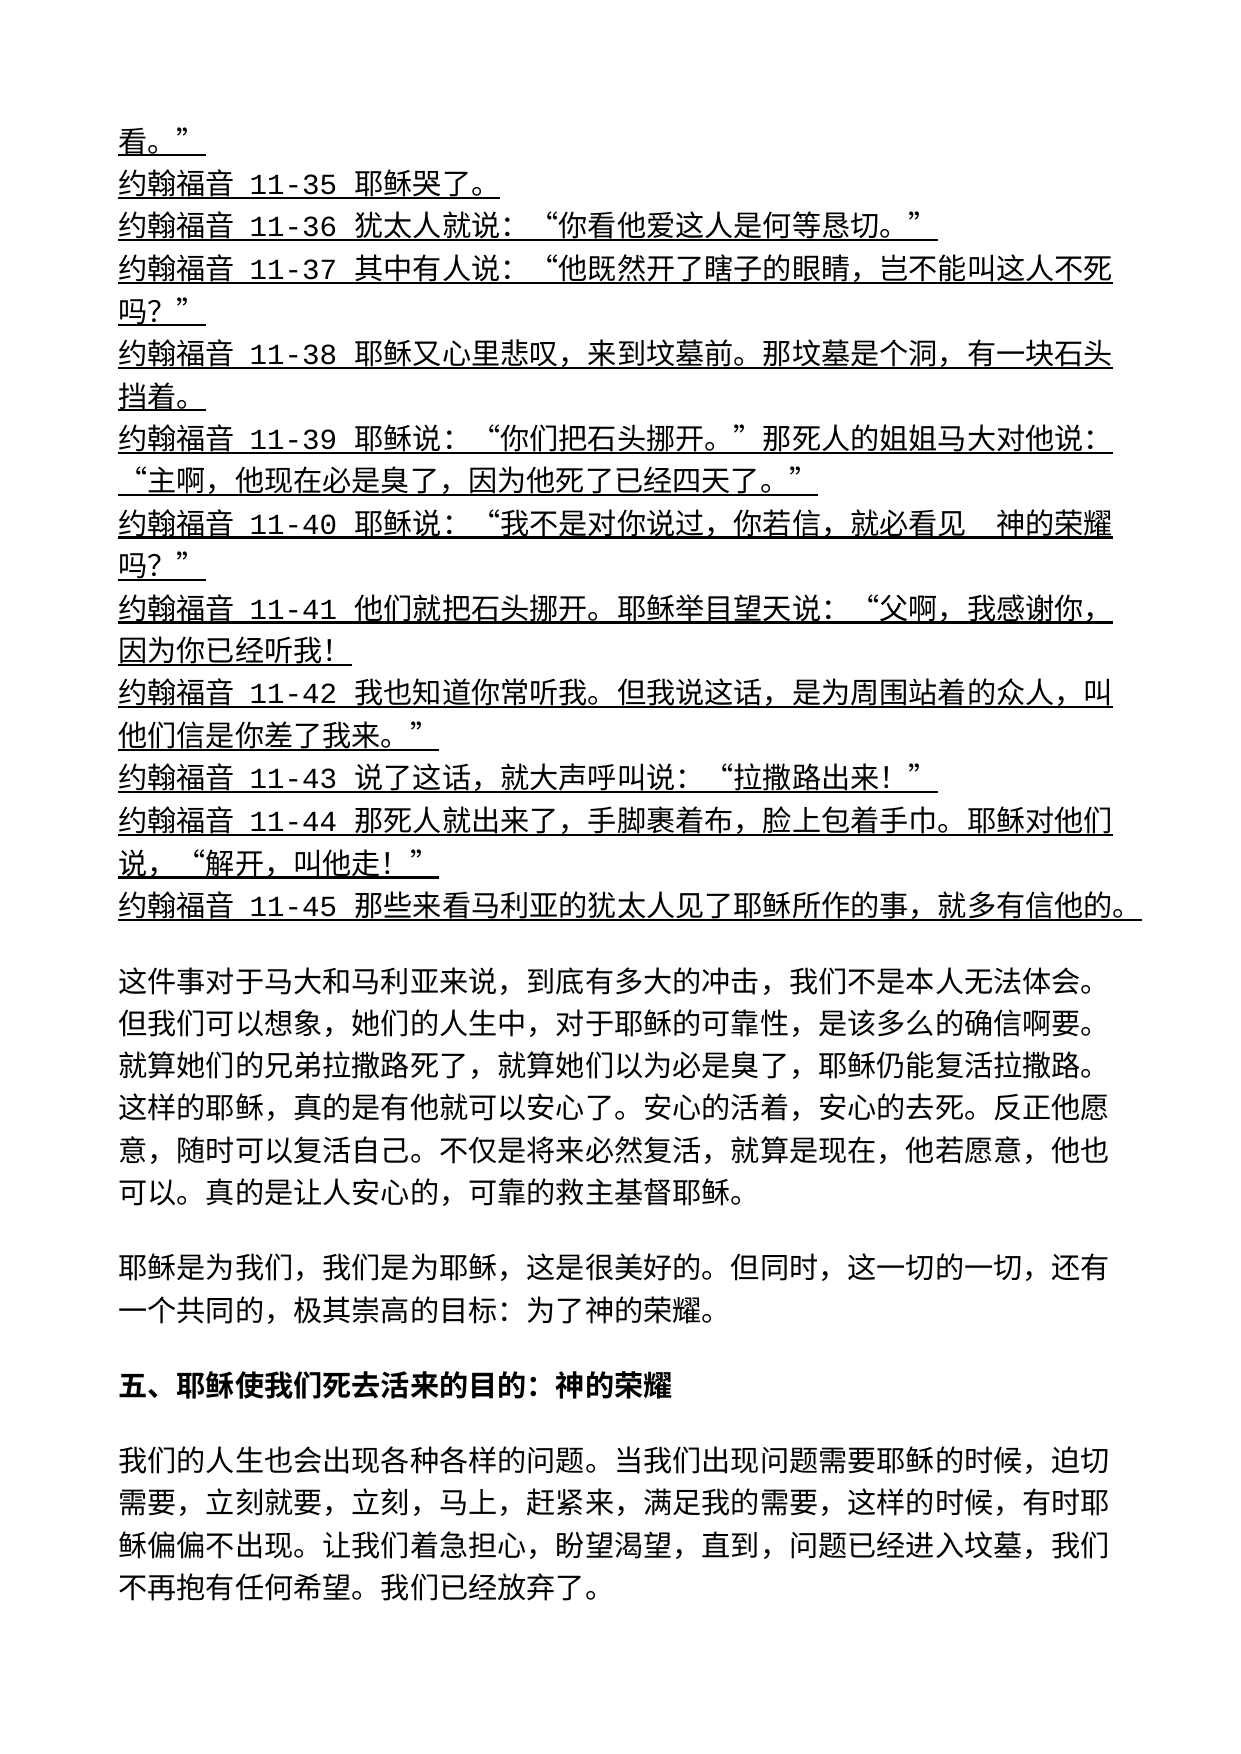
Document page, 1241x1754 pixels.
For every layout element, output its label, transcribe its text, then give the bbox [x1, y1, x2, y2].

text 约翰福音 11-42 我也知道你常听我。但我说这话，是为周围站着的众人，叫他们信是你差了我来。” [118, 670, 1122, 755]
text 约翰福音 11-43 说了这话，就大声呼叫说：“拉撒路出来！” [118, 755, 1122, 798]
text 约翰福音 11-45 那些来看马利亚的犹太人见了耶稣所作的事，就多有信他的。 [118, 921, 1122, 925]
text 约翰福音 11-38 耶稣又心里悲叹，来到坟墓前。那坟墓是个洞，有一块石头挡着。 [118, 331, 1122, 415]
text 耶稣是为我们，我们是为耶稣，这是很美好的。但同时，这一切的一切，还有一个共同的，极其崇高的目标：为了神的荣耀。 [118, 1245, 1122, 1329]
text 看。” [118, 118, 1122, 160]
text 约翰福音 11-45 那些来看马利亚的犹太人见了耶稣所作的事，就多有信他的。 [118, 882, 1122, 919]
text 我们的人生也会出现各种各样的问题。当我们出现问题需要耶稣的时候，迫切需要，立刻就要，立刻，马上，赶紧来，满足我的需要，这样的时候，有时耶稣偏偏不出现。让我们着急担心，盼望渴望，直到，问题已经进入坟墓，我们不再抱有任何希望。我们已经放弃了。 [118, 1438, 1122, 1607]
text 这件事对于马大和马利亚来说，到底有多大的冲击，我们不是本人无法体会。但我们可以想象，她们的人生中，对于耶稣的可靠性，是该多么的确信啊要。就算她们的兄弟拉撒路死了，就算她们以为必是臭了，耶稣仍能复活拉撒路。这样的耶稣，真的是有他就可以安心了。安心的活着，安心的去死。反正他愿意，随时可以复活自己。不仅是将来必然复活，就算是现在，他若愿意，他也可以。真的是让人安心的，可靠的救主基督耶稣。 [118, 958, 1122, 1212]
text 五、耶稣使我们死去活来的目的：神的荣耀 [118, 1362, 1122, 1405]
text 约翰福音 11-40 耶稣说：“我不是对你说过，你若信，就必看见 神的荣耀吗？” [118, 500, 1122, 585]
text 约翰福音 11-44 那死人就出来了，手脚裹着布，脸上包着手巾。耶稣对他们说，“解开，叫他走！” [118, 798, 1122, 882]
text 约翰福音 11-37 其中有人说：“他既然开了瞎子的眼睛，岂不能叫这人不死吗？” [118, 246, 1122, 331]
text 约翰福音 11-39 耶稣说：“你们把石头挪开。”那死人的姐姐马大对他说：“主啊，他现在必是臭了，因为他死了已经四天了。” [118, 415, 1122, 500]
text 约翰福音 11-41 他们就把石头挪开。耶稣举目望天说：“父啊，我感谢你，因为你已经听我！ [118, 585, 1122, 670]
text 约翰福音 11-36 犹太人就说：“你看他爱这人是何等恳切。” [118, 203, 1122, 246]
text 约翰福音 11-35 耶稣哭了。 [118, 160, 1122, 203]
